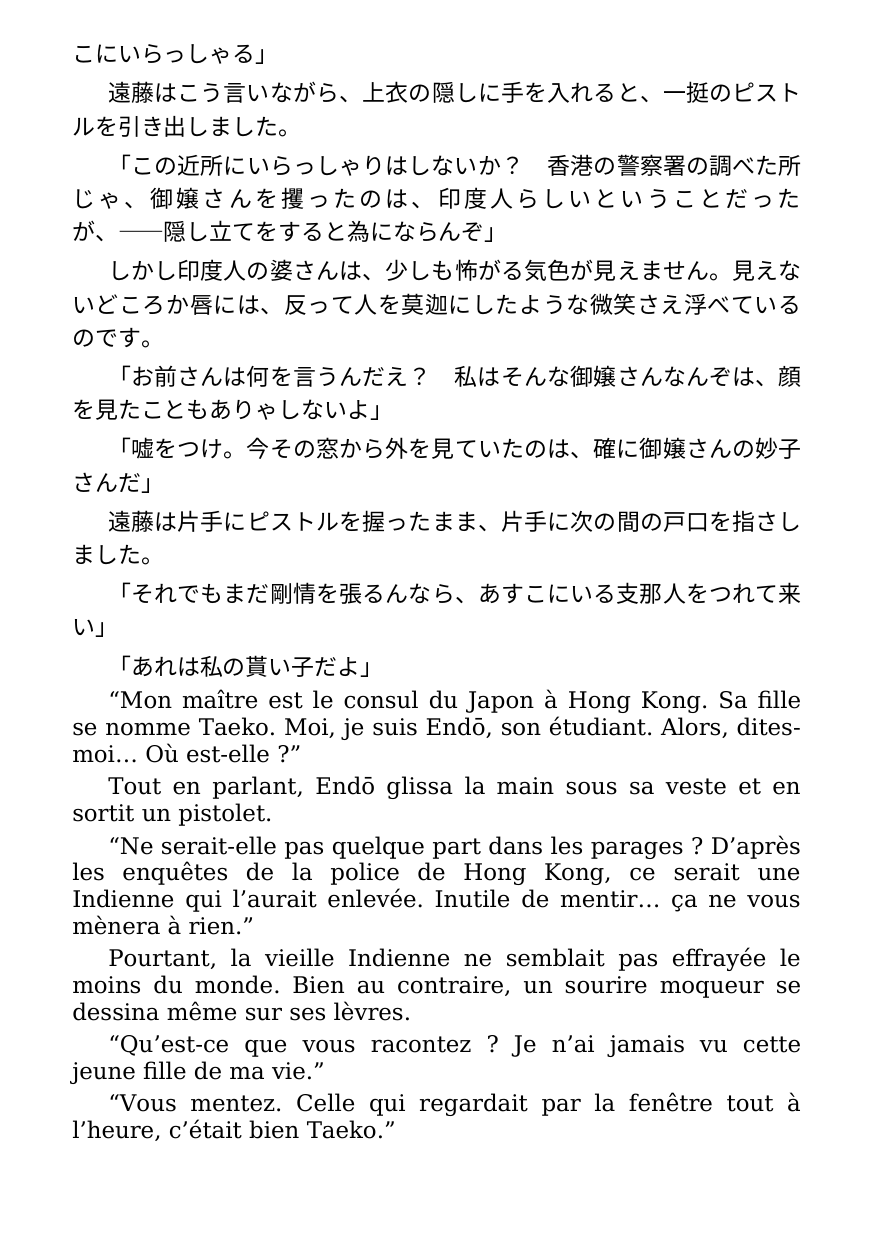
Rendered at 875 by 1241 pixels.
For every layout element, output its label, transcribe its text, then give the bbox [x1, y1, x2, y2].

text 「この近所にいらっしゃりはしないか？ 香港の警察署の調べた所じゃ、御嬢さんを攫ったのは、印度人らしいということだったが、――隠し立てをすると為にならんぞ」 [72, 148, 802, 247]
text “Qu’est-ce que vous racontez ? Je n’ai jamais vu cette jeune fille de ma vie.” [72, 1031, 802, 1085]
text しかし印度人の婆さんは、少しも怖がる気色が見えません。見えないどころか唇には、反って人を莫迦にしたような微笑さえ浮べているのです。 [72, 253, 802, 353]
text 「お前さんは何を言うんだえ？ 私はそんな御嬢さんなんぞは、顔を見たこともありゃしないよ」 [72, 359, 802, 425]
text Pourtant, la vieille Indienne ne semblait pas effrayée le moins du monde. Bien au contraire, un sourire moqueur se dessina même sur ses lèvres. [72, 945, 802, 1025]
text 遠藤はこう言いながら、上衣の隠しに手を入れると、一挺のピストルを引き出しました。 [72, 75, 802, 142]
text “Ne serait-elle pas quelque part dans les parages ? D’après les enquêtes de la police de Hong Kong, ce serait une Indienne qui l’aurait enlevée. Inutile de mentir… ça ne vous mènera à rien.” [72, 833, 802, 939]
text こにいらっしゃる」 [72, 36, 802, 69]
text 「それでもまだ剛情を張るんなら、あすこにいる支那人をつれて来い」 [72, 576, 802, 642]
text Tout en parlant, Endō glissa la main sous sa veste et en sortit un pistolet. [72, 773, 802, 827]
text 「嘘をつけ。今その窓から外を見ていたのは、確に御嬢さんの妙子さんだ」 [72, 431, 802, 498]
text “Mon maître est le consul du Japon à Hong Kong. Sa fille se nomme Taeko. Moi, je suis Endō, son étudiant. Alors, dites-moi… Où est-elle ?” [72, 688, 802, 768]
text “Vous mentez. Celle qui regardait par la fenêtre tout à l’heure, c’était bien Taeko.” [72, 1091, 802, 1144]
text 「あれは私の貰い子だよ」 [72, 648, 802, 682]
text 遠藤は片手にピストルを握ったまま、片手に次の間の戸口を指さしました。 [72, 504, 802, 570]
